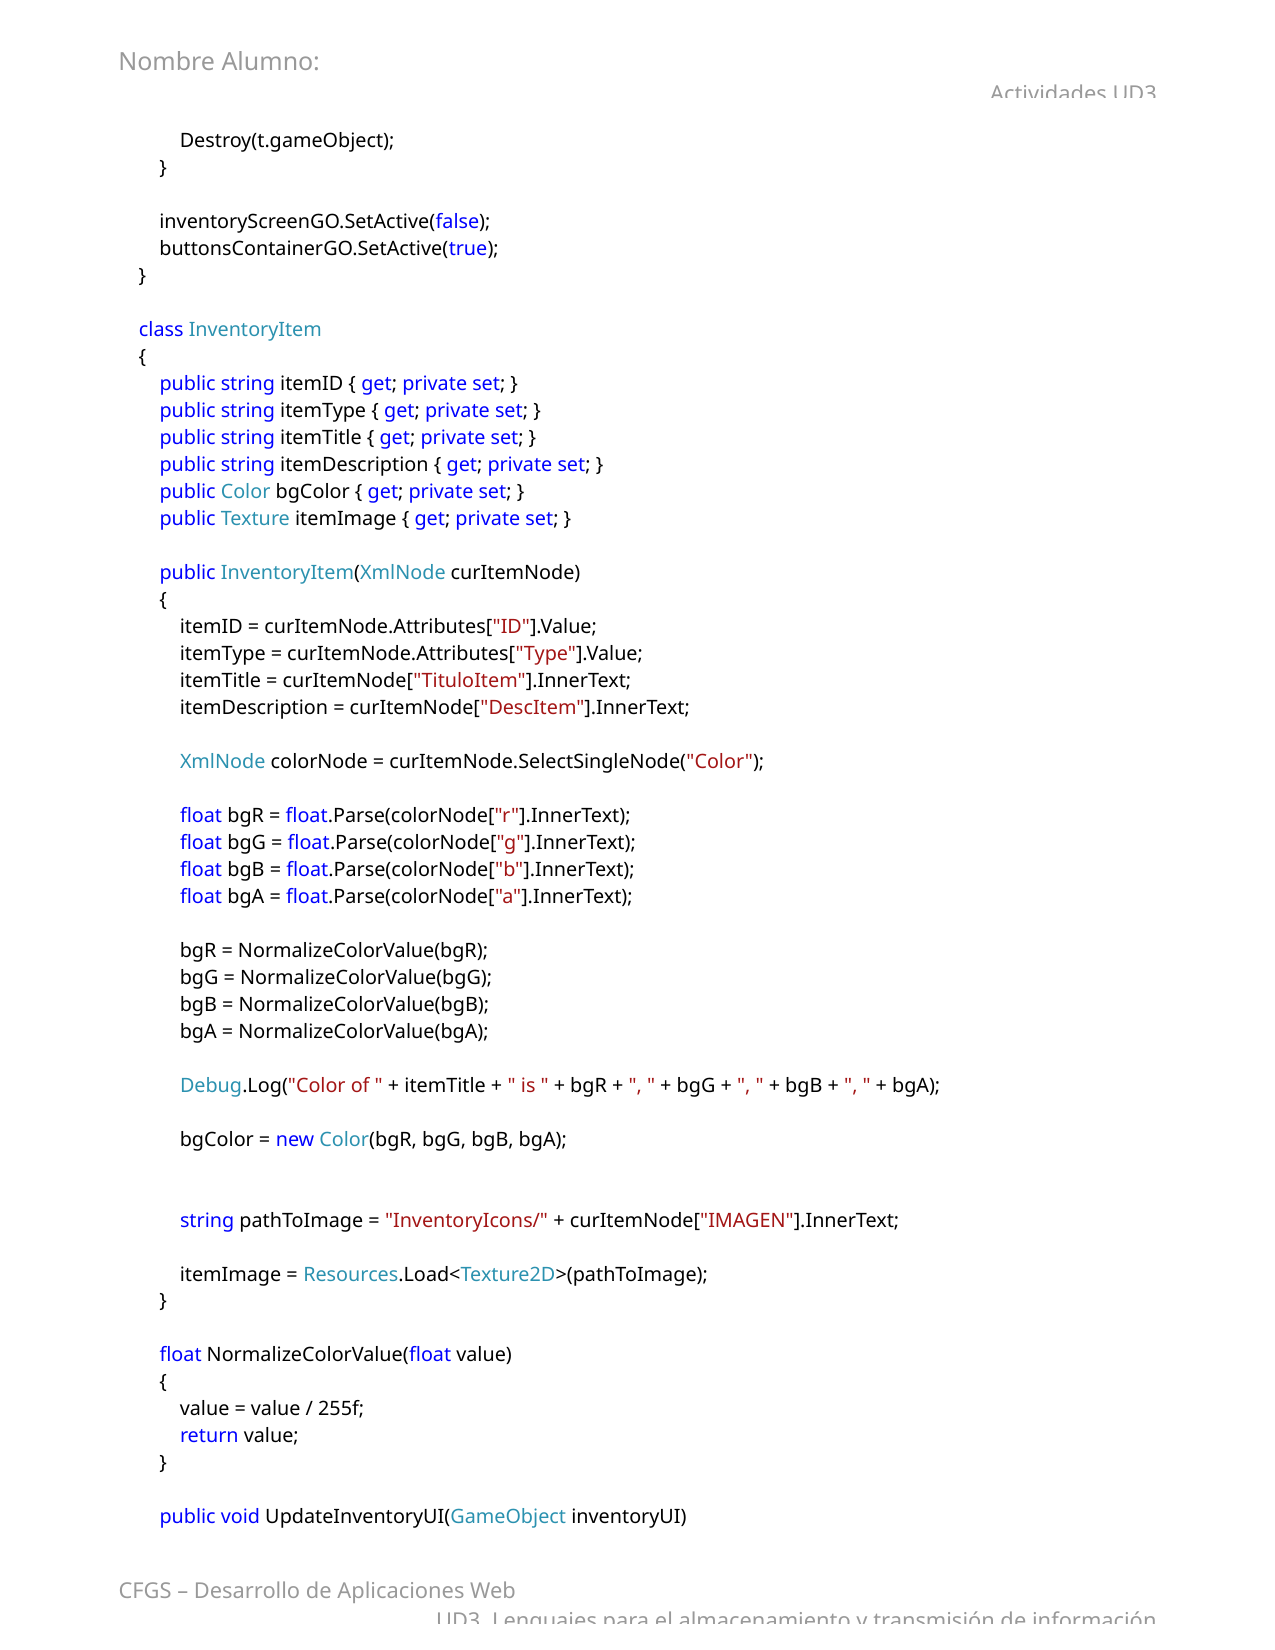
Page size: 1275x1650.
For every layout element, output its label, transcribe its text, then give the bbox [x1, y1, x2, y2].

text } [118, 154, 1157, 181]
text public string itemType { get; private set; } [118, 396, 1157, 423]
text inventoryScreenGO.SetActive(false); [118, 208, 1157, 234]
text string pathToImage = "InventoryIcons/" + curItemNode["IMAGEN"].InnerText; [118, 1206, 1157, 1233]
text XmlNode colorNode = curItemNode.SelectSingleNode("Color"); [118, 747, 1157, 774]
text { [118, 1368, 1157, 1395]
text buttonsContainerGO.SetActive(true); [118, 234, 1157, 262]
text bgR = NormalizeColorValue(bgR); [118, 936, 1157, 963]
text { [118, 342, 1157, 369]
text class InventoryItem [118, 316, 1157, 342]
text Destroy(t.gameObject); [118, 127, 1157, 154]
text bgG = NormalizeColorValue(bgG); [118, 963, 1157, 990]
text itemType = curItemNode.Attributes["Type"].Value; [118, 639, 1157, 666]
text public string itemTitle { get; private set; } [118, 423, 1157, 450]
text public Color bgColor { get; private set; } [118, 477, 1157, 504]
text return value; [118, 1422, 1157, 1449]
text { [118, 585, 1157, 612]
text itemImage = Resources.Load<Texture2D>(pathToImage); [118, 1260, 1157, 1287]
text } [118, 1449, 1157, 1476]
text public void UpdateInventoryUI(GameObject inventoryUI) [118, 1503, 1157, 1529]
text bgB = NormalizeColorValue(bgB); [118, 990, 1157, 1017]
text itemTitle = curItemNode["TituloItem"].InnerText; [118, 666, 1157, 693]
text bgA = NormalizeColorValue(bgA); [118, 1017, 1157, 1044]
text public string itemDescription { get; private set; } [118, 450, 1157, 477]
text Debug.Log("Color of " + itemTitle + " is " + bgR + ", " + bgG + ", " + bgB + ", " + bgA); [118, 1071, 1157, 1098]
text value = value / 255f; [118, 1395, 1157, 1422]
text float bgB = float.Parse(colorNode["b"].InnerText); [118, 855, 1157, 882]
text itemID = curItemNode.Attributes["ID"].Value; [118, 612, 1157, 639]
text } [118, 1287, 1157, 1314]
text public InventoryItem(XmlNode curItemNode) [118, 558, 1157, 585]
text float bgG = float.Parse(colorNode["g"].InnerText); [118, 828, 1157, 855]
text itemDescription = curItemNode["DescItem"].InnerText; [118, 693, 1157, 720]
text public Texture itemImage { get; private set; } [118, 504, 1157, 531]
text public string itemID { get; private set; } [118, 369, 1157, 396]
text float bgR = float.Parse(colorNode["r"].InnerText); [118, 801, 1157, 828]
text } [118, 262, 1157, 288]
text float bgA = float.Parse(colorNode["a"].InnerText); [118, 882, 1157, 909]
text bgColor = new Color(bgR, bgG, bgB, bgA); [118, 1125, 1157, 1152]
text float NormalizeColorValue(float value) [118, 1341, 1157, 1368]
